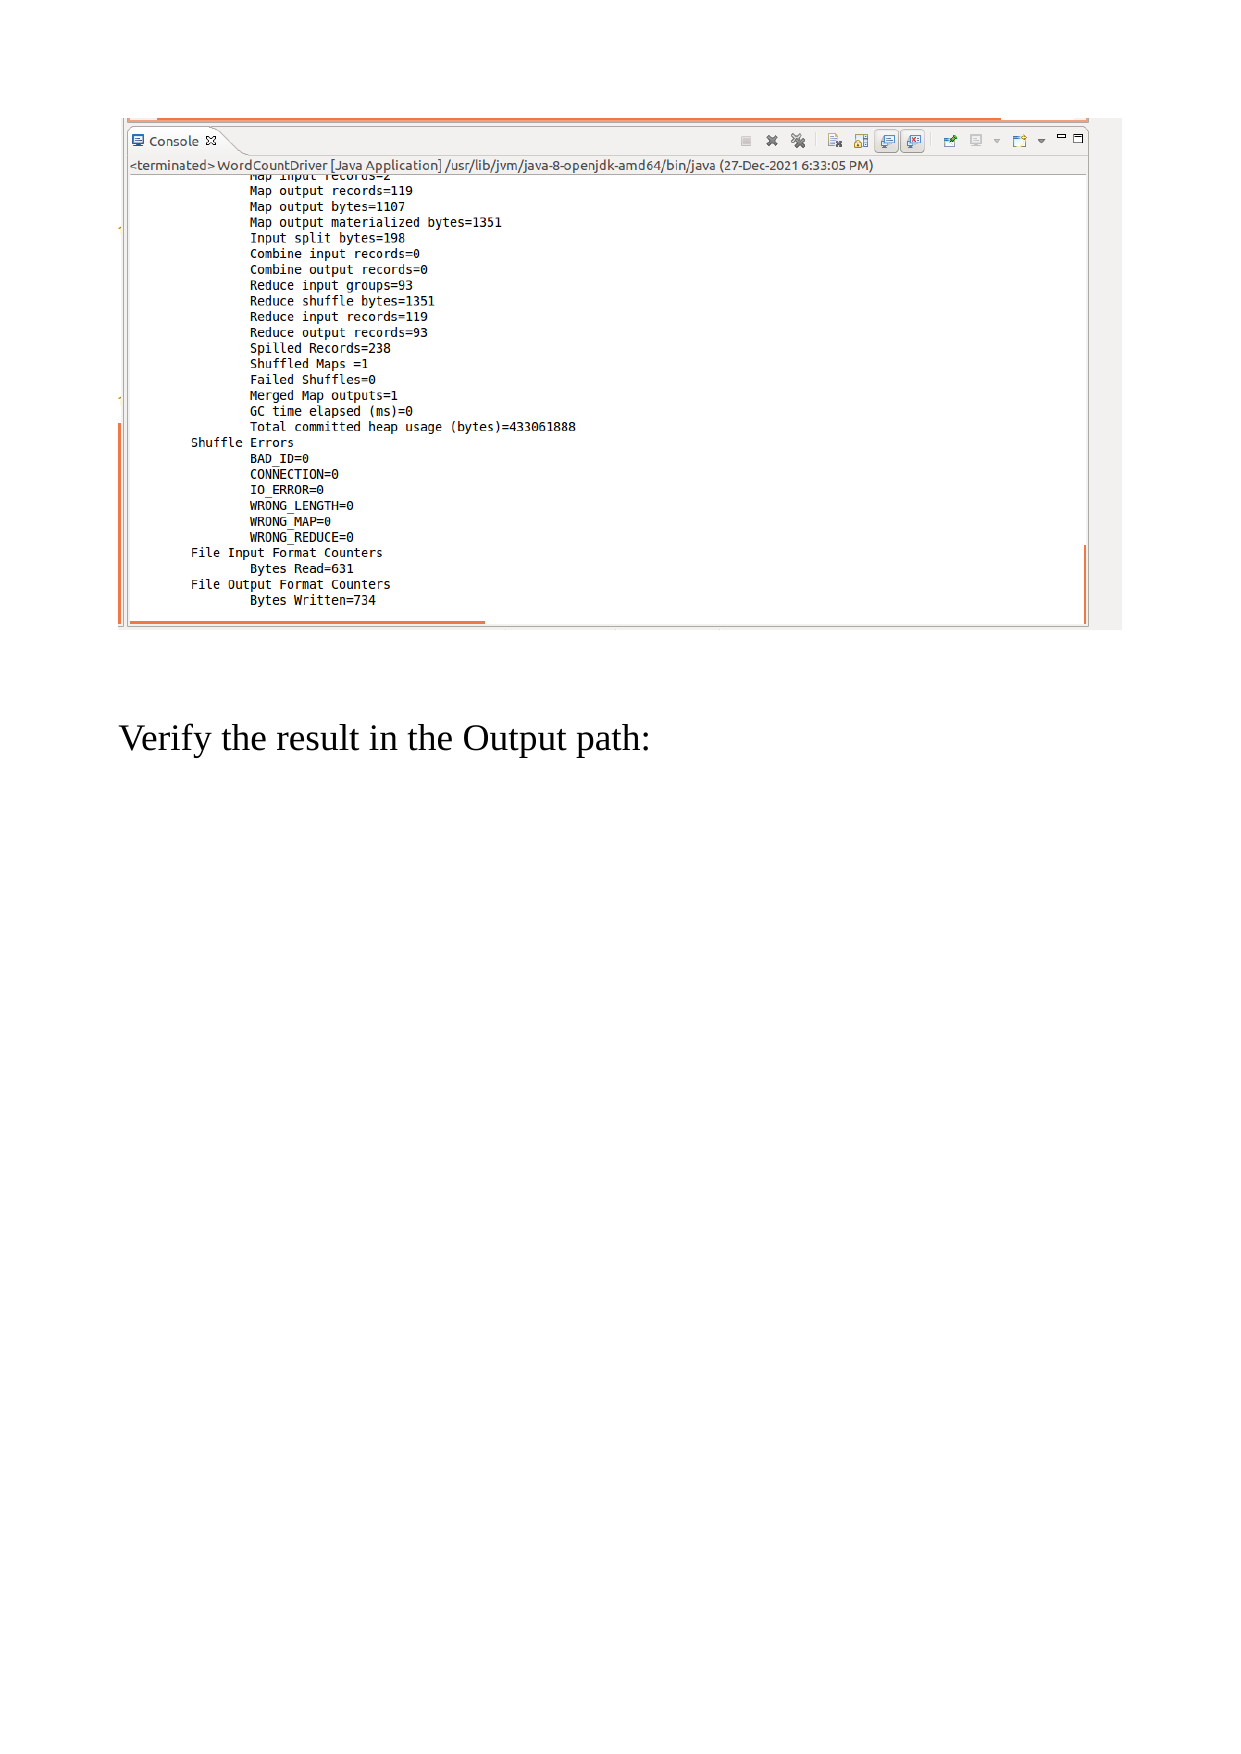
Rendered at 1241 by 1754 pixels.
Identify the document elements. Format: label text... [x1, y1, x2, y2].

text Verify the result in the Output path: [118, 716, 1122, 759]
picture [118, 118, 1123, 630]
